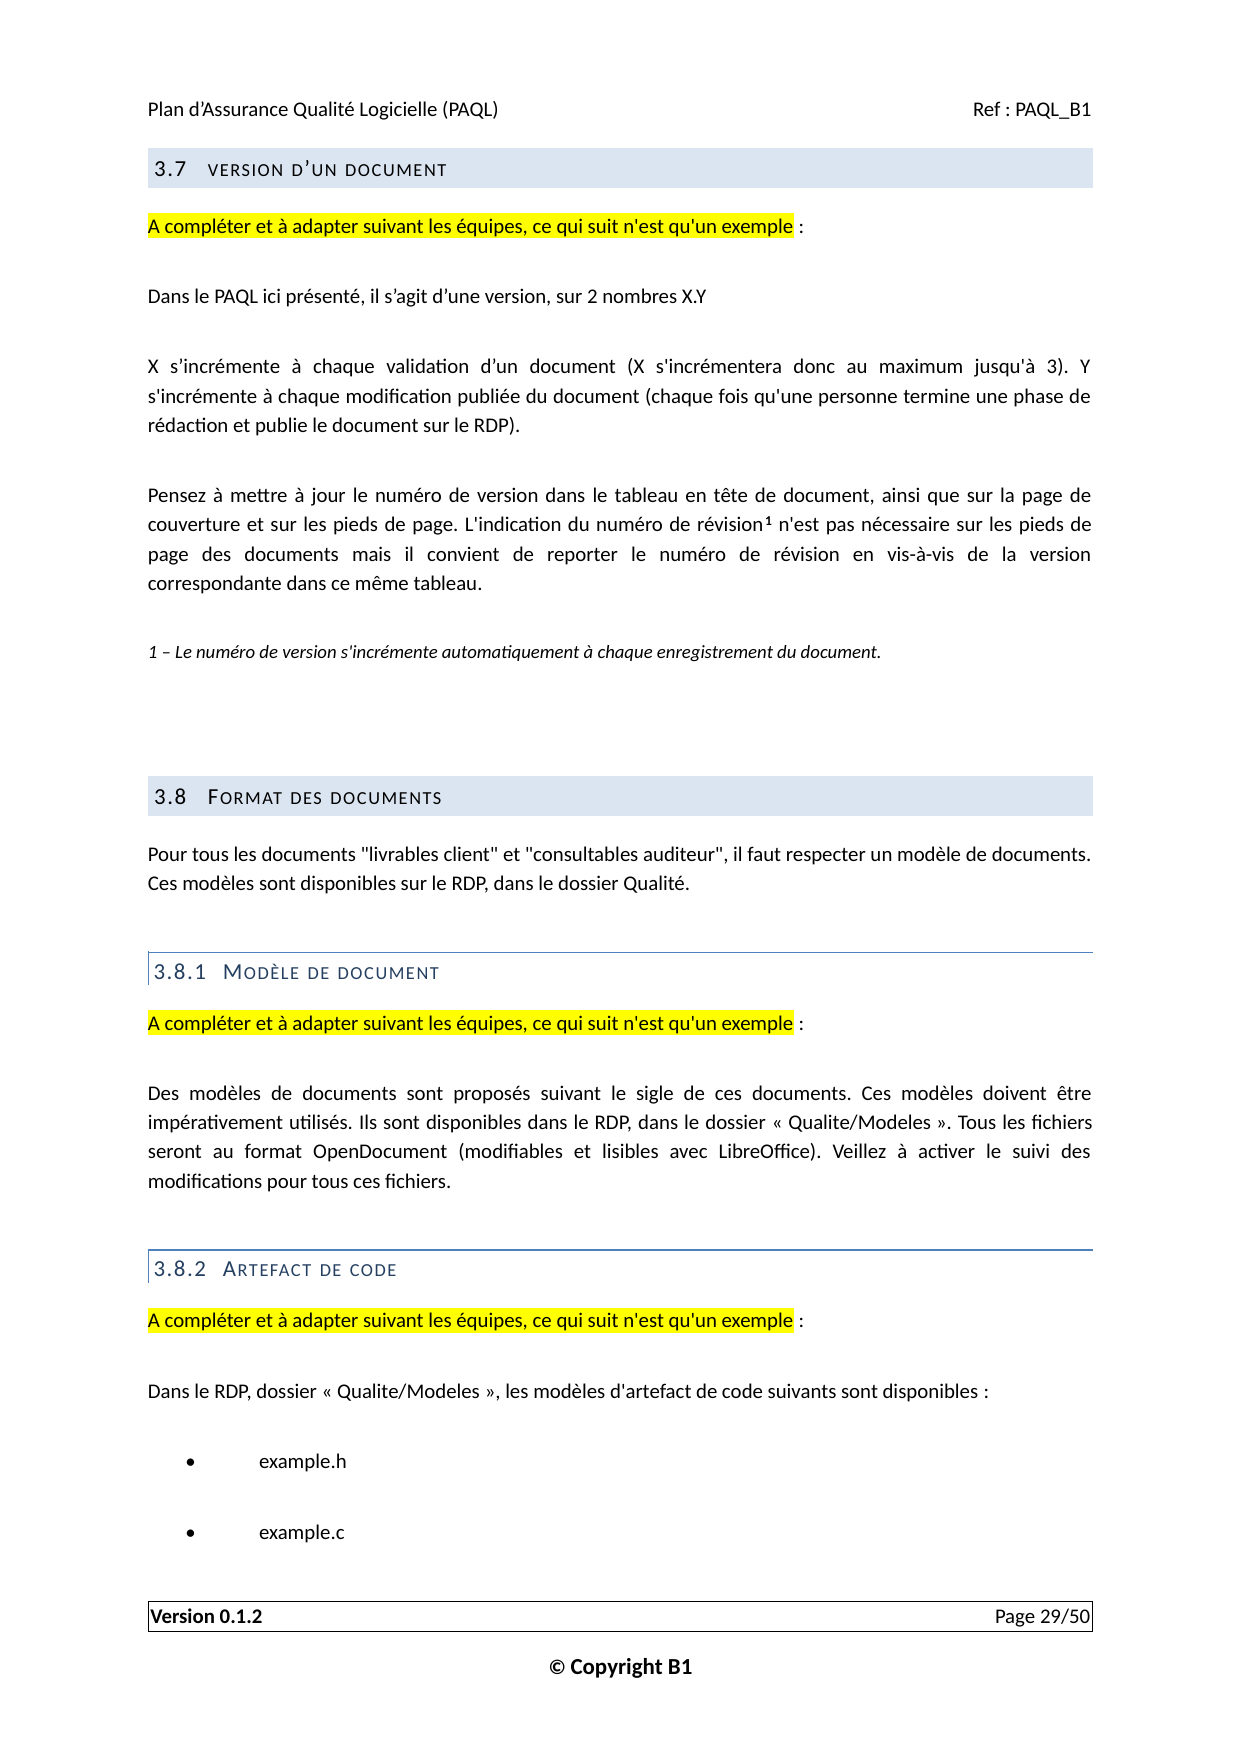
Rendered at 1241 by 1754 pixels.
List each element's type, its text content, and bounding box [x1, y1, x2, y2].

text X s’incrémente à chaque validation d’un document (X s'incrémentera donc au maximum jusqu'à 3). Y s'incrémente à chaque modification publiée du document (chaque fois qu'une personne termine une phase de rédaction et publie le document sur le RDP). [148, 354, 1093, 437]
text A compléter et à adapter suivant les équipes, ce qui suit n'est qu'un exemple : [148, 213, 1093, 238]
text Pensez à mettre à jour le numéro de version dans le tableau en tête de document, ainsi que sur la page de couverture et sur les pieds de page. L'indication du numéro de révision1 n'est pas nécessaire sur les pieds de page des documents mais il convient de reporter le numéro de révision en vis-à-vis de la version correspondante dans ce même tableau. [148, 482, 1093, 595]
list example.c [185, 1519, 1093, 1545]
list example.h [185, 1448, 1093, 1474]
list Format des documents [154, 782, 1086, 810]
text A compléter et à adapter suivant les équipes, ce qui suit n'est qu'un exemple : [148, 1307, 1093, 1333]
text 1 – Le numéro de version s'incrémente automatiquement à chaque enregistrement du document. [148, 640, 1093, 663]
list Artefact de code [149, 1251, 1093, 1283]
text Des modèles de documents sont proposés suivant le sigle de ces documents. Ces modèles doivent être impérativement utilisés. Ils sont disponibles dans le RDP, dans le dossier « Qualite/Modeles ». Tous les fichiers seront au format OpenDocument (modifiables et lisibles avec LibreOffice). Veillez à activer le suivi des modifications pour tous ces fichiers. [148, 1080, 1093, 1193]
text Pour tous les documents "livrables client" et "consultables auditeur", il faut respecter un modèle de documents. Ces modèles sont disponibles sur le RDP, dans le dossier Qualité. [148, 841, 1093, 896]
text Dans le RDP, dossier « Qualite/Modeles », les modèles d'artefact de code suivants sont disponibles : [148, 1378, 1093, 1403]
text A compléter et à adapter suivant les équipes, ce qui suit n'est qu'un exemple : [148, 1010, 1093, 1035]
text Dans le PAQL ici présenté, il s’agit d’une version, sur 2 nombres X.Y [148, 283, 1093, 309]
list Modèle de document [149, 953, 1093, 985]
list version d’un document [154, 154, 1086, 182]
